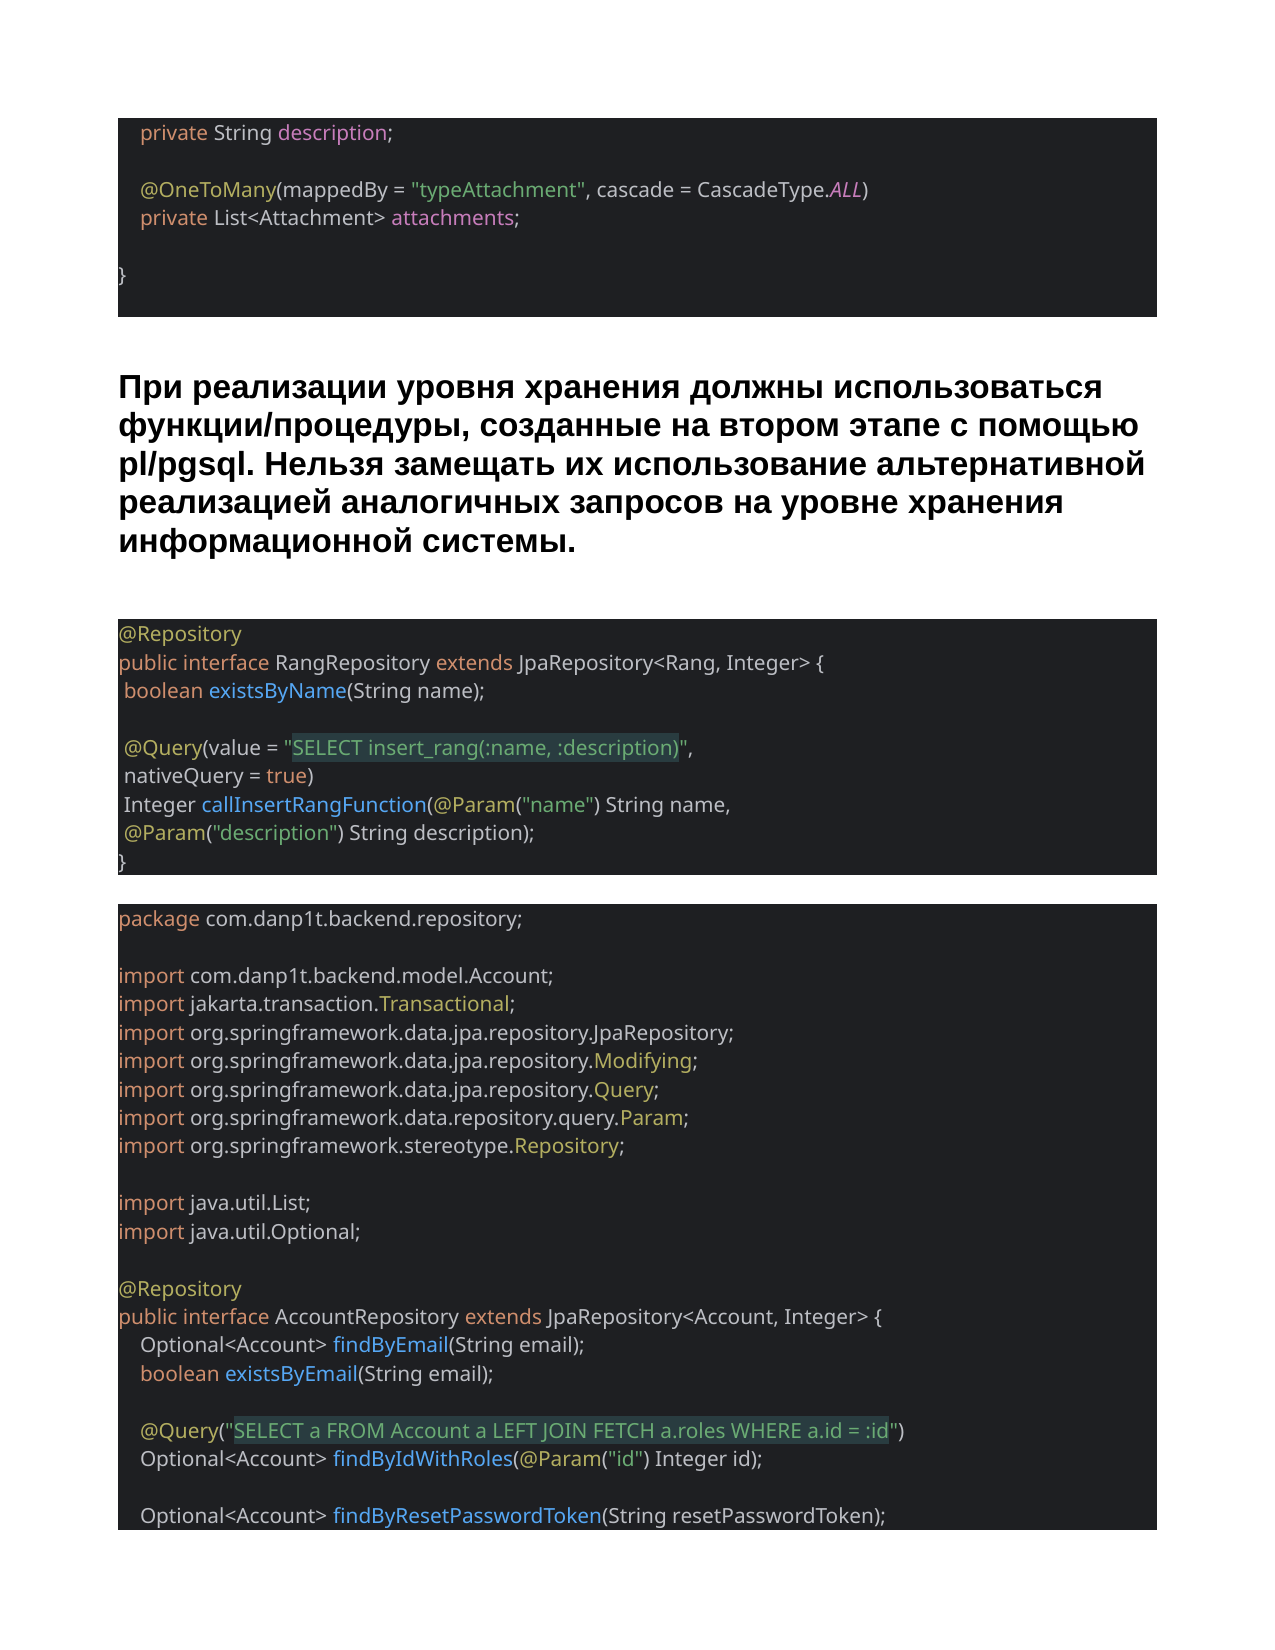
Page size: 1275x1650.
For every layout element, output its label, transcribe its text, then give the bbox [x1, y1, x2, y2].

text private String description; @OneToMany(mappedBy = "typeAttachment", cascade = CascadeType.ALL) private List<Attachment> attachments; } [118, 118, 1157, 317]
text @Repository public interface RangRepository extends JpaRepository<Rang, Integer> { boolean existsByName(String name); @Query(value = "SELECT insert_rang(:name, :description)", nativeQuery = true) Integer callInsertRangFunction(@Param("name") String name, @Param("description") String description); } [118, 619, 1157, 875]
text package com.danp1t.backend.repository; import com.danp1t.backend.model.Account; import jakarta.transaction.Transactional; import org.springframework.data.jpa.repository.JpaRepository; import org.springframework.data.jpa.repository.Modifying; import org.springframework.data.jpa.repository.Query; import org.springframework.data.repository.query.Param; import org.springframework.stereotype.Repository; import java.util.List; import java.util.Optional; @Repository public interface AccountRepository extends JpaRepository<Account, Integer> { Optional<Account> findByEmail(String email); boolean existsByEmail(String email); @Query("SELECT a FROM Account a LEFT JOIN FETCH a.roles WHERE a.id = :id") Optional<Account> findByIdWithRoles(@Param("id") Integer id); Optional<Account> findByResetPasswordToken(String resetPasswordToken); [118, 904, 1157, 1530]
subtitle При реализации уровня хранения должны использоваться функции/процедуры, созданные на втором этапе с помощью pl/pgsql. Нельзя замещать их использование альтернативной реализацией аналогичных запросов на уровне хранения информационной системы. [118, 367, 1157, 559]
